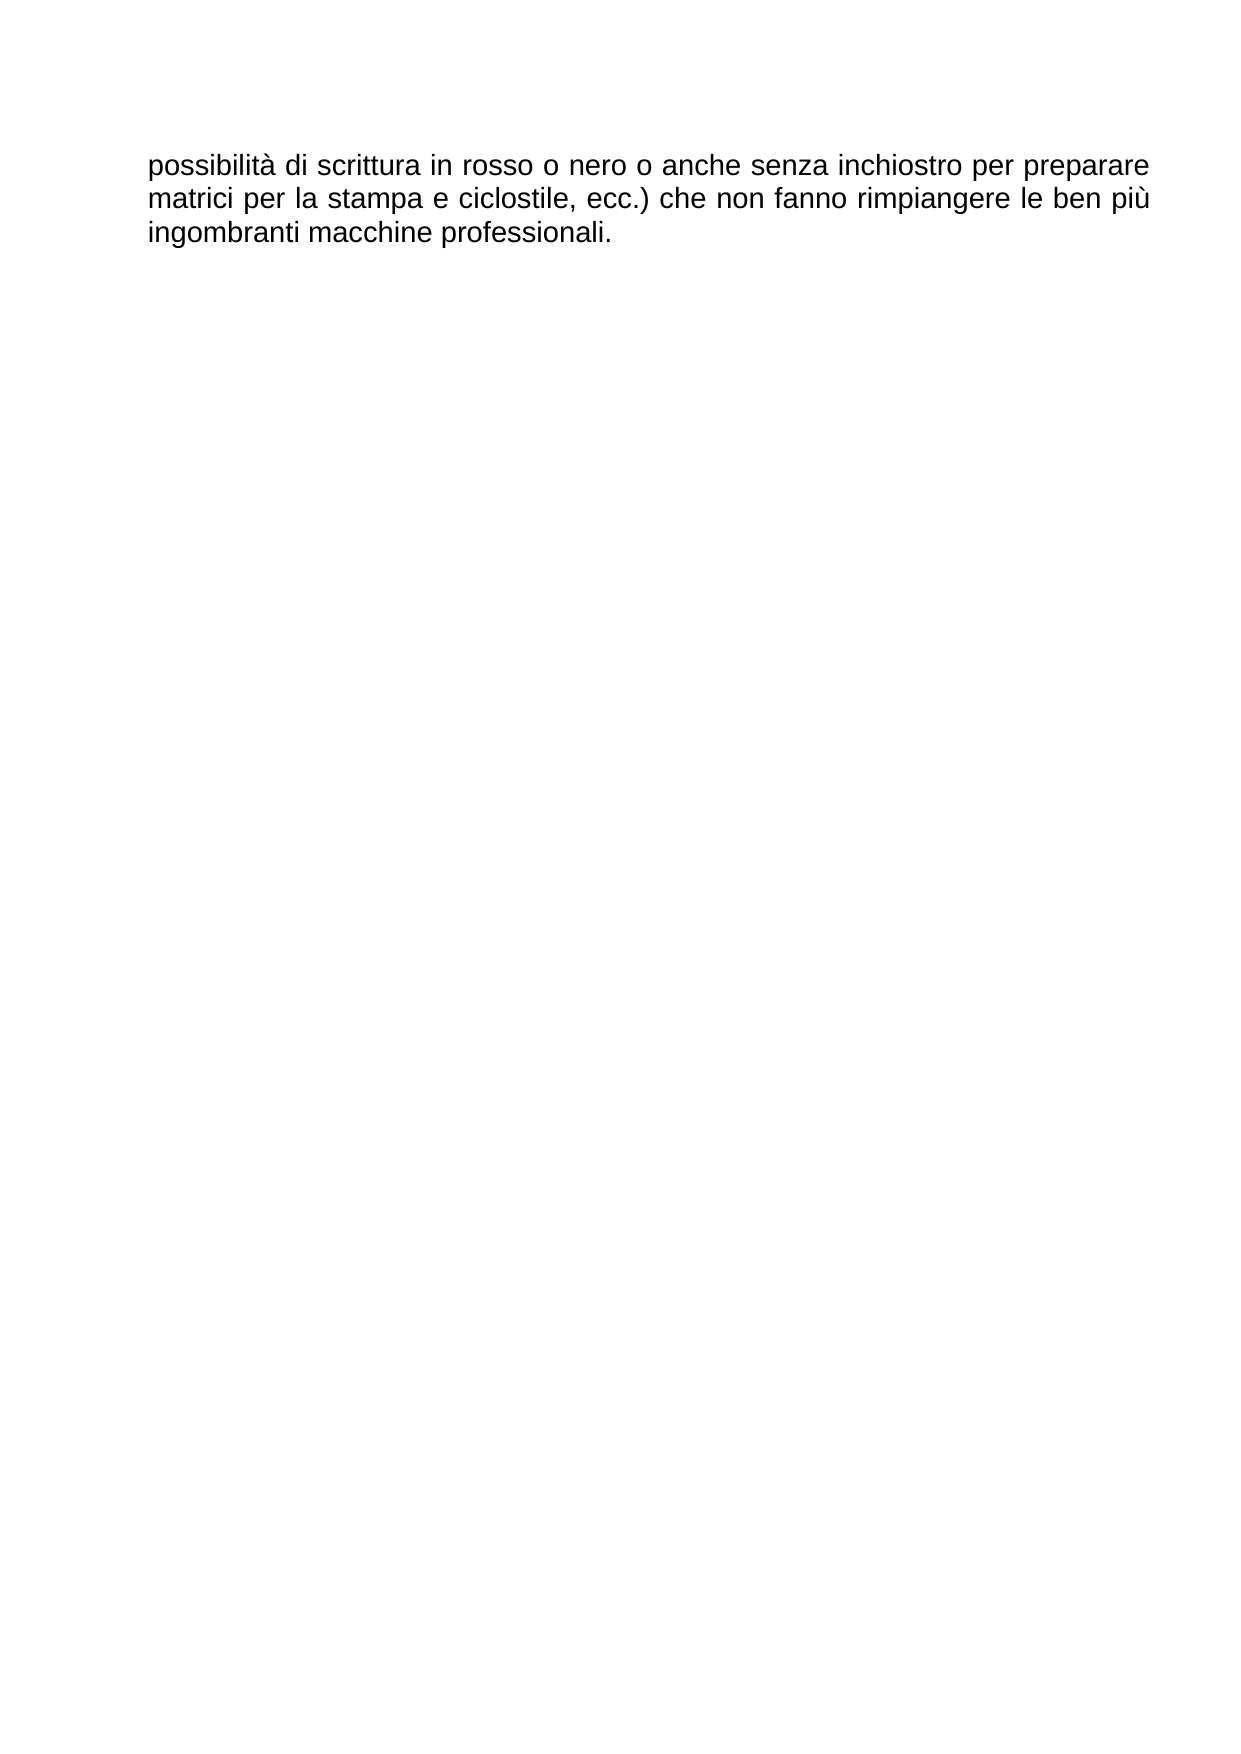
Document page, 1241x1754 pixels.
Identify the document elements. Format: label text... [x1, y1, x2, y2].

text possibilità di scrittura in rosso o nero o anche senza inchiostro per preparare matrici per la stampa e ciclostile, ecc.) che non fanno rimpiangere le ben più ingombranti macchine professionali. [148, 148, 1152, 248]
